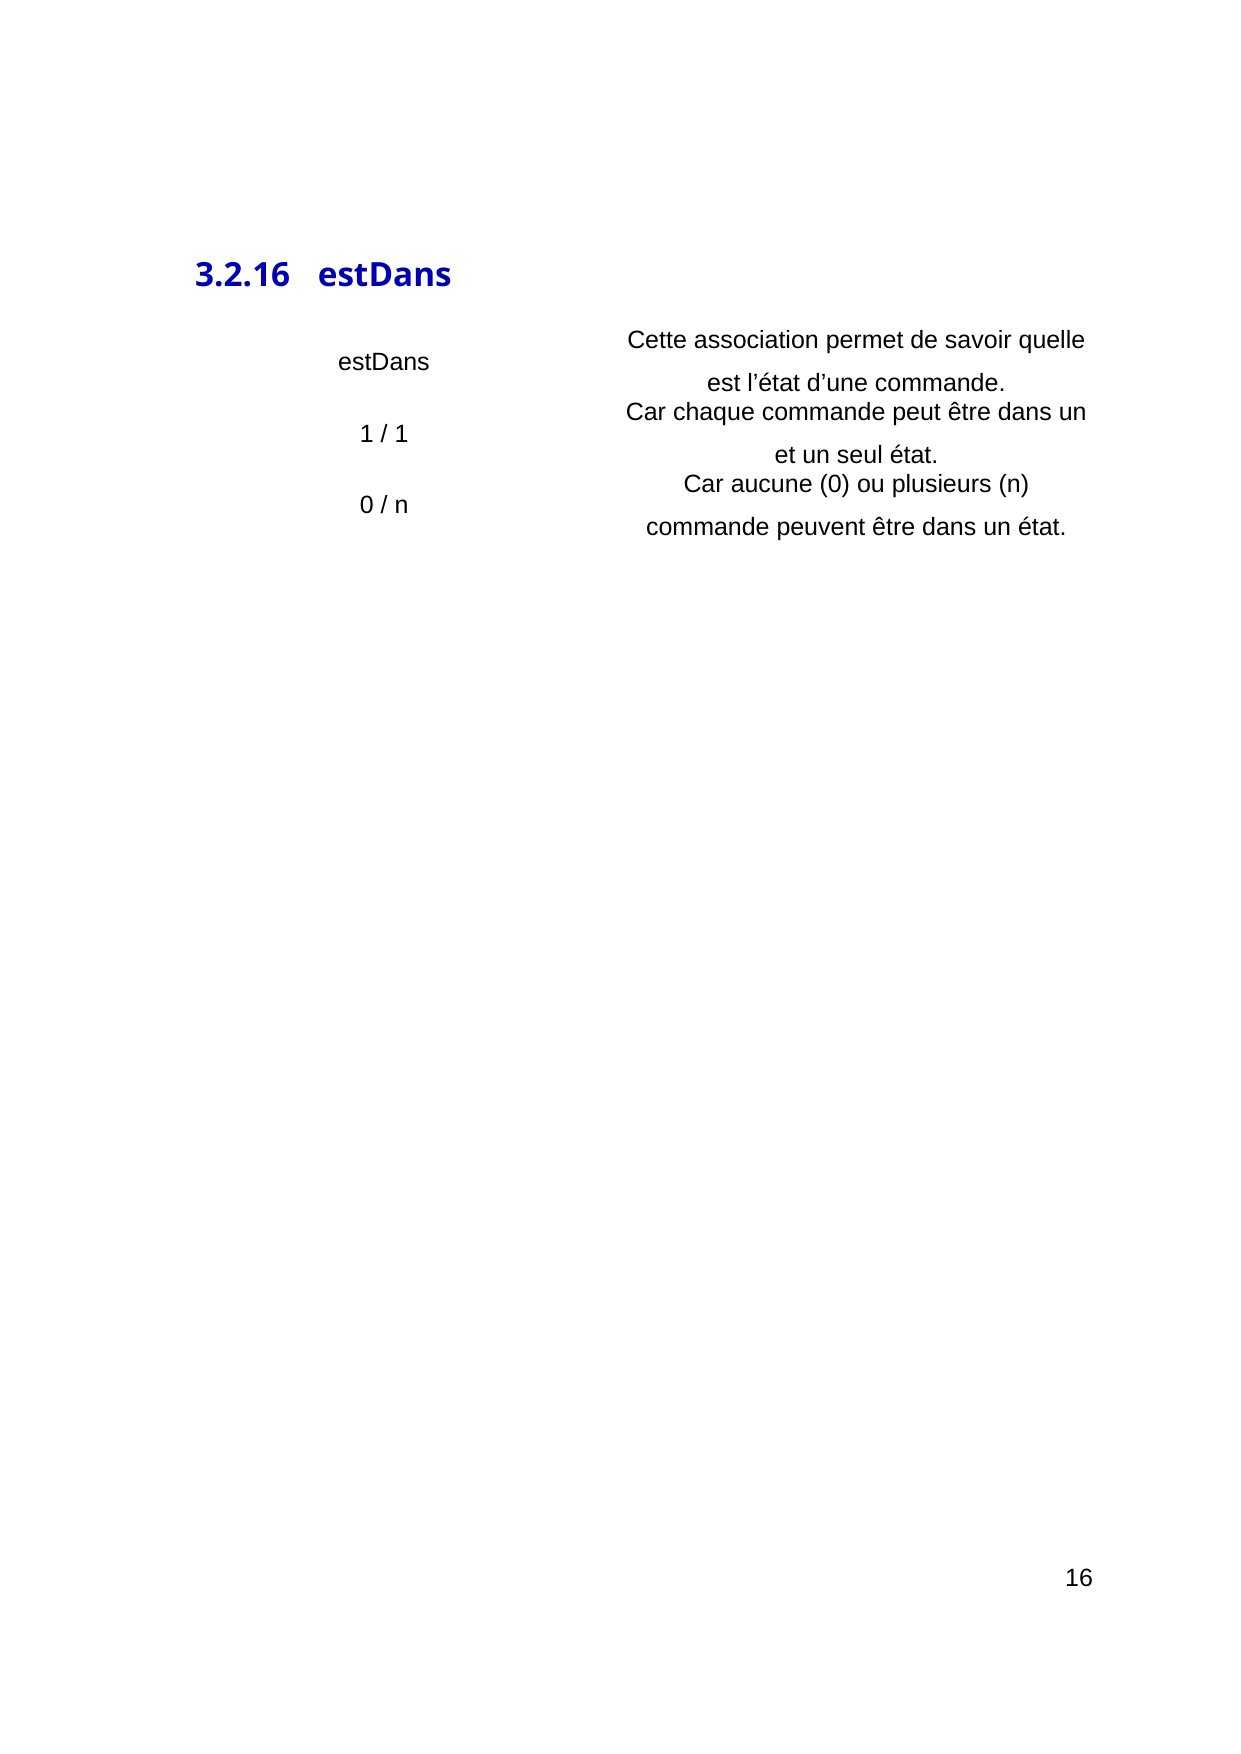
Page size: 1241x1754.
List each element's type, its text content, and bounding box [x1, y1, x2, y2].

table_cell 1 / 1 [148, 397, 620, 469]
table_cell 0 / n [148, 469, 620, 541]
table_cell Car aucune (0) ou plusieurs (n) commande peuvent être dans un état. [620, 469, 1093, 541]
subtitle estDans [148, 251, 1093, 297]
table_cell Car chaque commande peut être dans un et un seul état. [620, 397, 1093, 469]
table_header Cette association permet de savoir quelle est l’état d’une commande. [620, 325, 1093, 397]
table_header estDans [148, 325, 620, 397]
